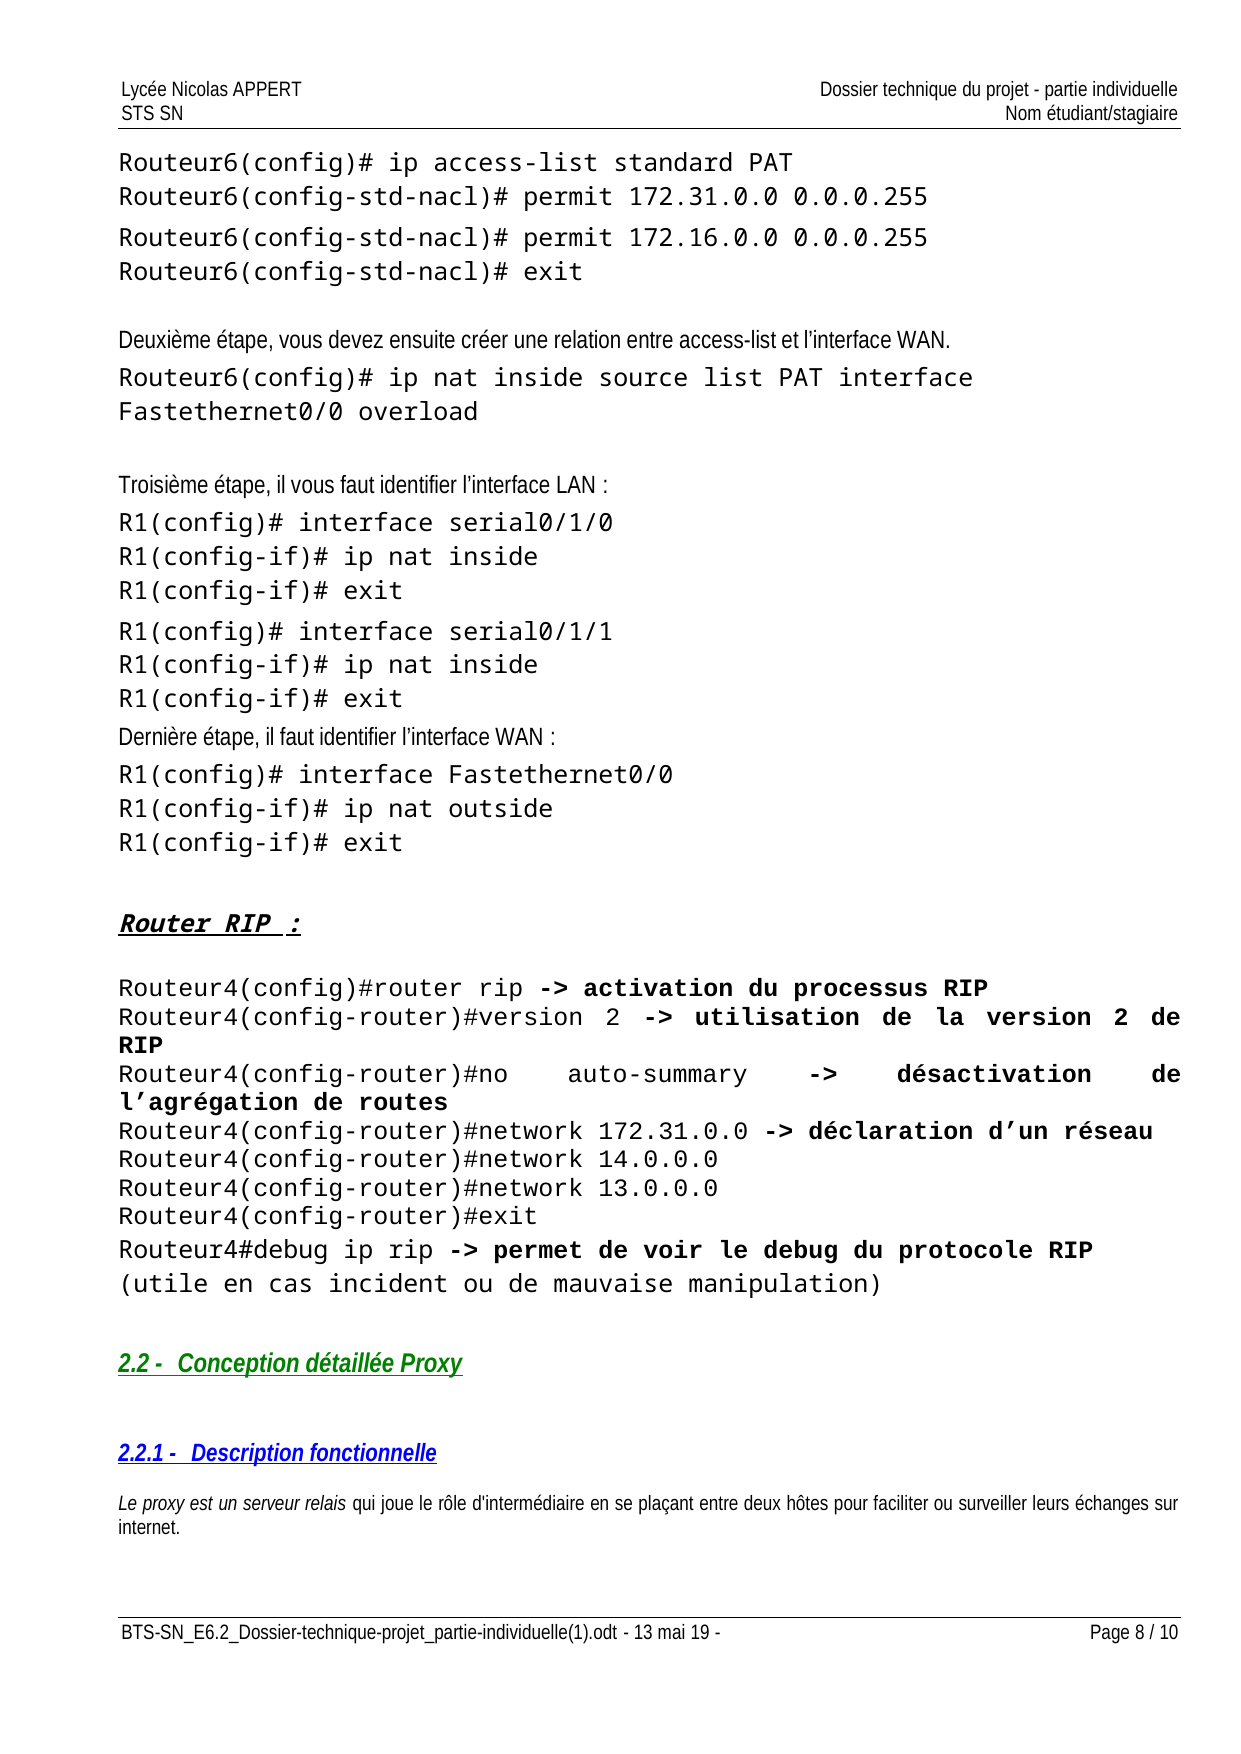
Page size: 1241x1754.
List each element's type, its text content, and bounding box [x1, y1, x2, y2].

subtitle Description fonctionnelle [118, 1438, 1181, 1467]
text R1(config)# interface serial0/1/0 R1(config-if)# ip nat inside R1(config-if)# exit [118, 505, 1181, 607]
text Router RIP : [118, 906, 1181, 940]
text Routeur4(config)#router rip -> activation du processus RIP [118, 975, 1181, 1004]
text Routeur4#debug ip rip -> permet de voir le debug du protocole RIP (utile en cas incident ou de mauvaise manipulation) [118, 1232, 1181, 1300]
text Troisième étape, il vous faut identifier l’interface LAN : [118, 470, 1181, 499]
text Dernière étape, il faut identifier l’interface WAN : [118, 722, 1181, 751]
text Routeur6(config)# ip access-list standard PAT Routeur6(config-std-nacl)# permit 172.31.0.0 0.0.0.255 [118, 145, 1181, 213]
text Routeur4(config-router)#network 14.0.0.0 [118, 1147, 1181, 1175]
text Le proxy est un serveur relais qui joue le rôle d'intermédiaire en se plaçant entre deux hôtes pour faciliter ou surveiller leurs échanges sur internet. [118, 1491, 1181, 1539]
text R1(config)# interface Fastethernet0/0 R1(config-if)# ip nat outside R1(config-if)# exit [118, 757, 1181, 859]
text Routeur6(config)# ip nat inside source list PAT interface Fastethernet0/0 overload [118, 360, 1181, 428]
text Routeur6(config-std-nacl)# permit 172.16.0.0 0.0.0.255 Routeur6(config-std-nacl)# exit [118, 220, 1181, 288]
text Routeur4(config-router)#exit [118, 1204, 1181, 1232]
text Routeur4(config-router)#network 13.0.0.0 [118, 1175, 1181, 1204]
subtitle Conception détaillée Proxy [118, 1347, 1181, 1378]
text Deuxième étape, vous devez ensuite créer une relation entre access-list et l’interface WAN. [118, 324, 1181, 353]
text Routeur4(config-router)#no auto-summary -> désactivation de l’agrégation de routes [118, 1061, 1181, 1118]
text Routeur4(config-router)#version 2 -> utilisation de la version 2 de RIP [118, 1004, 1181, 1061]
text Routeur4(config-router)#network 172.31.0.0 -> déclaration d’un réseau [118, 1118, 1181, 1147]
text R1(config)# interface serial0/1/1 R1(config-if)# ip nat inside R1(config-if)# exit [118, 613, 1181, 715]
